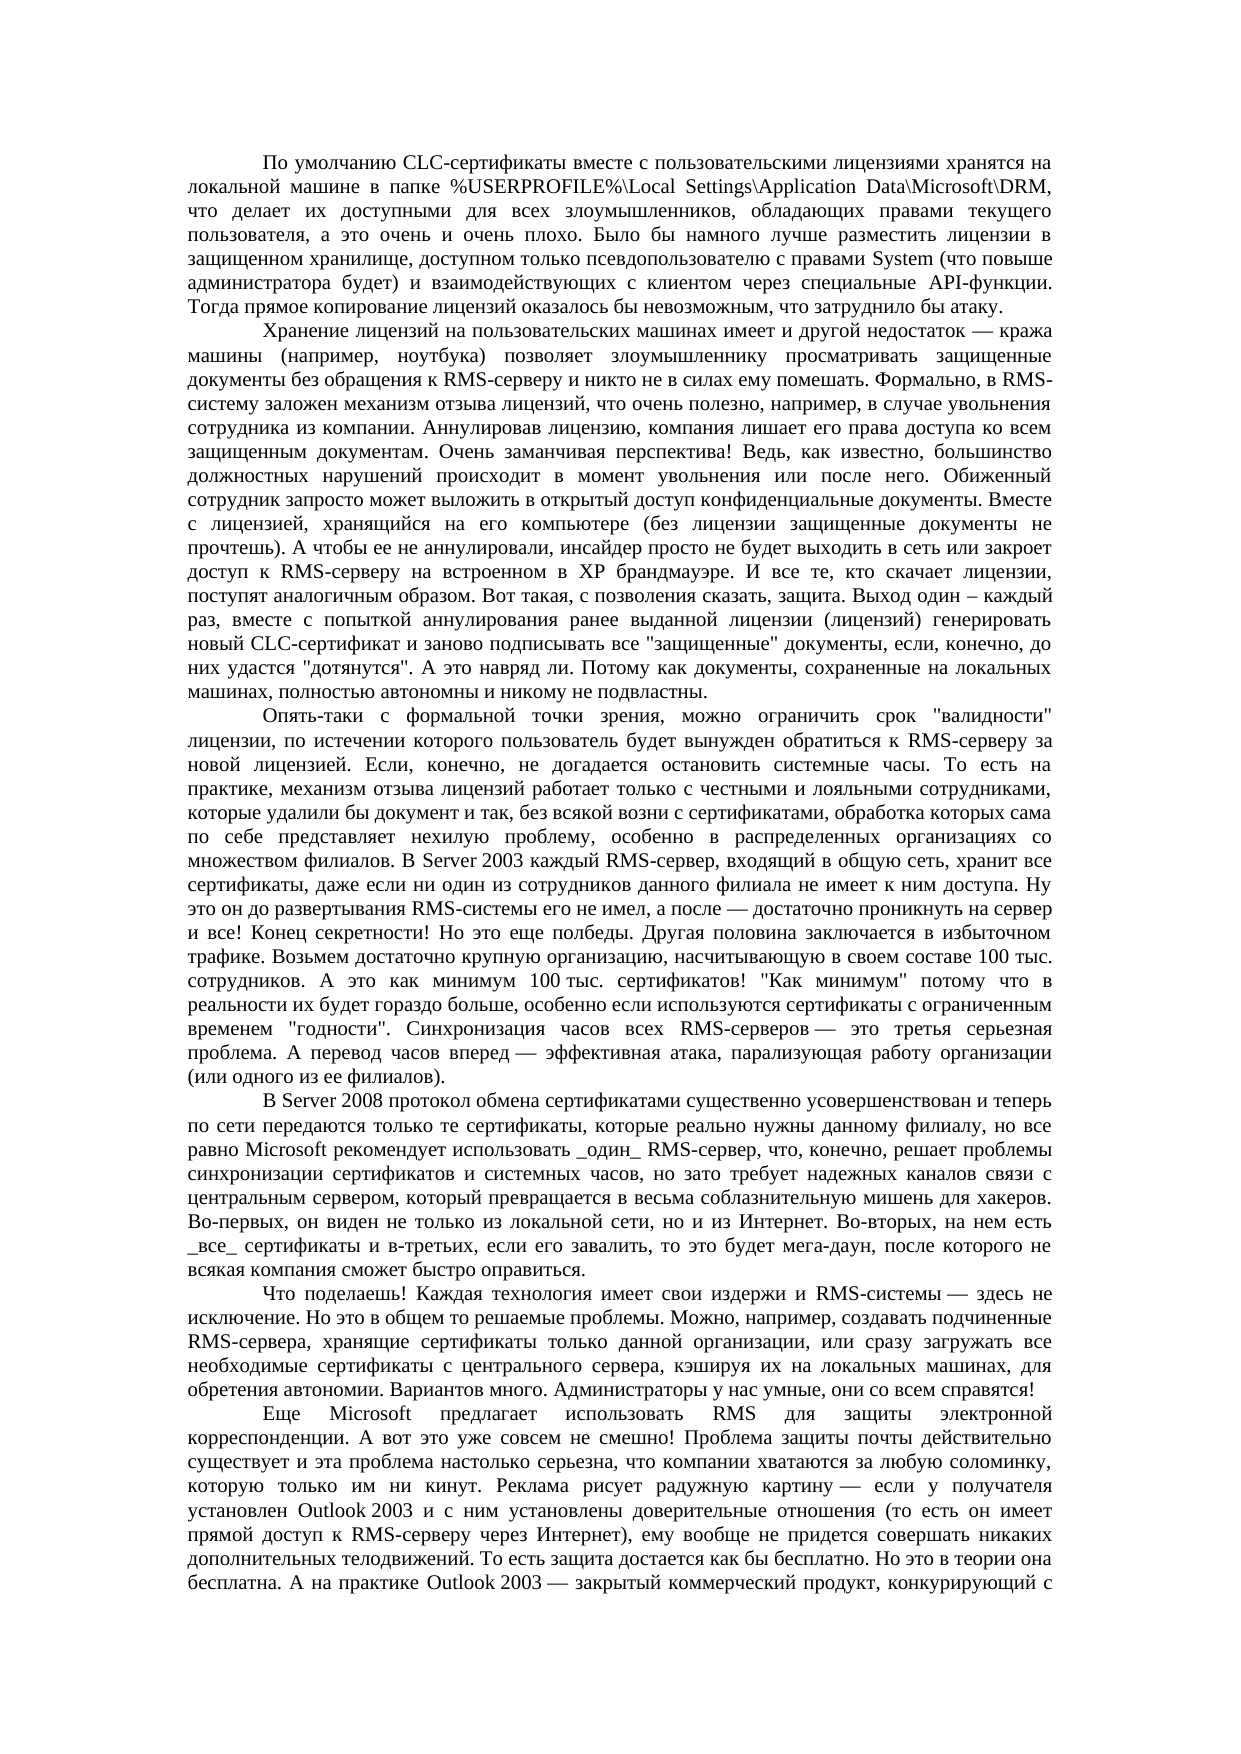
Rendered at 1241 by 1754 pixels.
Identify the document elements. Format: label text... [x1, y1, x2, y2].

text Хранение лицензий на пользовательских машинах имеет и другой недостаток — кража машины (например, ноутбука) позволяет злоумышленнику просматривать защищенные документы без обращения к RMS-серверу и никто не в силах ему помешать. Формально, в RMS-систему заложен механизм отзыва лицензий, что очень полезно, например, в случае увольнения сотрудника из компании. Аннулировав лицензию, компания лишает его права доступа ко всем защищенным документам. Очень заманчивая перспектива! Ведь, как известно, большинство должностных нарушений происходит в момент увольнения или после него. Обиженный сотрудник запросто может выложить в открытый доступ конфиденциальные документы. Вместе с лицензией, хранящийся на его компьютере (без лицензии защищенные документы не прочтешь). А чтобы ее не аннулировали, инсайдер просто не будет выходить в сеть или закроет доступ к RMS-серверу на встроенном в XP брандмауэре. И все те, кто скачает лицензии, поступят аналогичным образом. Вот такая, с позволения сказать, защита. Выход один – каждый раз, вместе с попыткой аннулирования ранее выданной лицензии (лицензий) генерировать новый CLC-сертификат и заново подписывать все "защищенные" документы, если, конечно, до них удастся "дотянутся". А это навряд ли. Потому как документы, сохраненные на локальных машинах, полностью автономны и никому не подвластны. [187, 318, 1053, 703]
text В Server 2008 протокол обмена сертификатами существенно усовершенствован и теперь по сети передаются только те сертификаты, которые реально нужны данному филиалу, но все равно Microsoft рекомендует использовать _один_ RMS-сервер, что, конечно, решает проблемы синхронизации сертификатов и системных часов, но зато требует надежных каналов связи с центральным сервером, который превращается в весьма соблазнительную мишень для хакеров. Во-первых, он виден не только из локальной сети, но и из Интернет. Во-вторых, на нем есть _все_ сертификаты и в-третьих, если его завалить, то это будет мега-даун, после которого не всякая компания сможет быстро оправиться. [187, 1088, 1053, 1281]
text Опять-таки с формальной точки зрения, можно ограничить срок "валидности" лицензии, по истечении которого пользователь будет вынужден обратиться к RMS-серверу за новой лицензией. Если, конечно, не догадается остановить системные часы. То есть на практике, механизм отзыва лицензий работает только с честными и лояльными сотрудниками, которые удалили бы документ и так, без всякой возни с сертификатами, обработка которых сама по себе представляет нехилую проблему, особенно в распределенных организациях со множеством филиалов. В Server 2003 каждый RMS-сервер, входящий в общую сеть, хранит все сертификаты, даже если ни один из сотрудников данного филиала не имеет к ним доступа. Ну это он до развертывания RMS-системы его не имел, а после — достаточно проникнуть на сервер и все! Конец секретности! Но это еще полбеды. Другая половина заключается в избыточном трафике. Возьмем достаточно крупную организацию, насчитывающую в своем составе 100 тыс. сотрудников. А это как минимум 100 тыс. сертификатов! "Как минимум" потому что в реальности их будет гораздо больше, особенно если используются сертификаты с ограниченным временем "годности". Синхронизация часов всех RMS-серверов — это третья серьезная проблема. А перевод часов вперед — эффективная атака, парализующая работу организации (или одного из ее филиалов). [187, 703, 1053, 1088]
text По умолчанию CLC-сертификаты вместе с пользовательскими лицензиями хранятся на локальной машине в папке %USERPROFILE%\Local Settings\Application Data\Microsoft\DRM, что делает их доступными для всех злоумышленников, обладающих правами текущего пользователя, а это очень и очень плохо. Было бы намного лучше разместить лицензии в защищенном хранилище, доступном только псевдопользователю с правами System (что повыше администратора будет) и взаимодействующих с клиентом через специальные API-функции. Тогда прямое копирование лицензий оказалось бы невозможным, что затруднило бы атаку. [187, 150, 1053, 318]
text Еще Microsoft предлагает использовать RMS для защиты электронной корреспонденции. А вот это уже совсем не смешно! Проблема защиты почты действительно существует и эта проблема настолько серьезна, что компании хватаются за любую соломинку, которую только им ни кинут. Реклама рисует радужную картину — если у получателя установлен Outlook 2003 и с ним установлены доверительные отношения (то есть он имеет прямой доступ к RMS-серверу через Интернет), ему вообще не придется совершать никаких дополнительных телодвижений. То есть защита достается как бы бесплатно. Но это в теории она бесплатна. А на практике Outlook 2003 — закрытый коммерческий продукт, конкурирующий с [187, 1401, 1053, 1594]
text Что поделаешь! Каждая технология имеет свои издержи и RMS-системы — здесь не исключение. Но это в общем то решаемые проблемы. Можно, например, создавать подчиненные RMS-сервера, хранящие сертификаты только данной организации, или сразу загружать все необходимые сертификаты с центрального сервера, кэшируя их на локальных машинах, для обретения автономии. Вариантов много. Администраторы у нас умные, они со всем справятся! [187, 1281, 1053, 1401]
